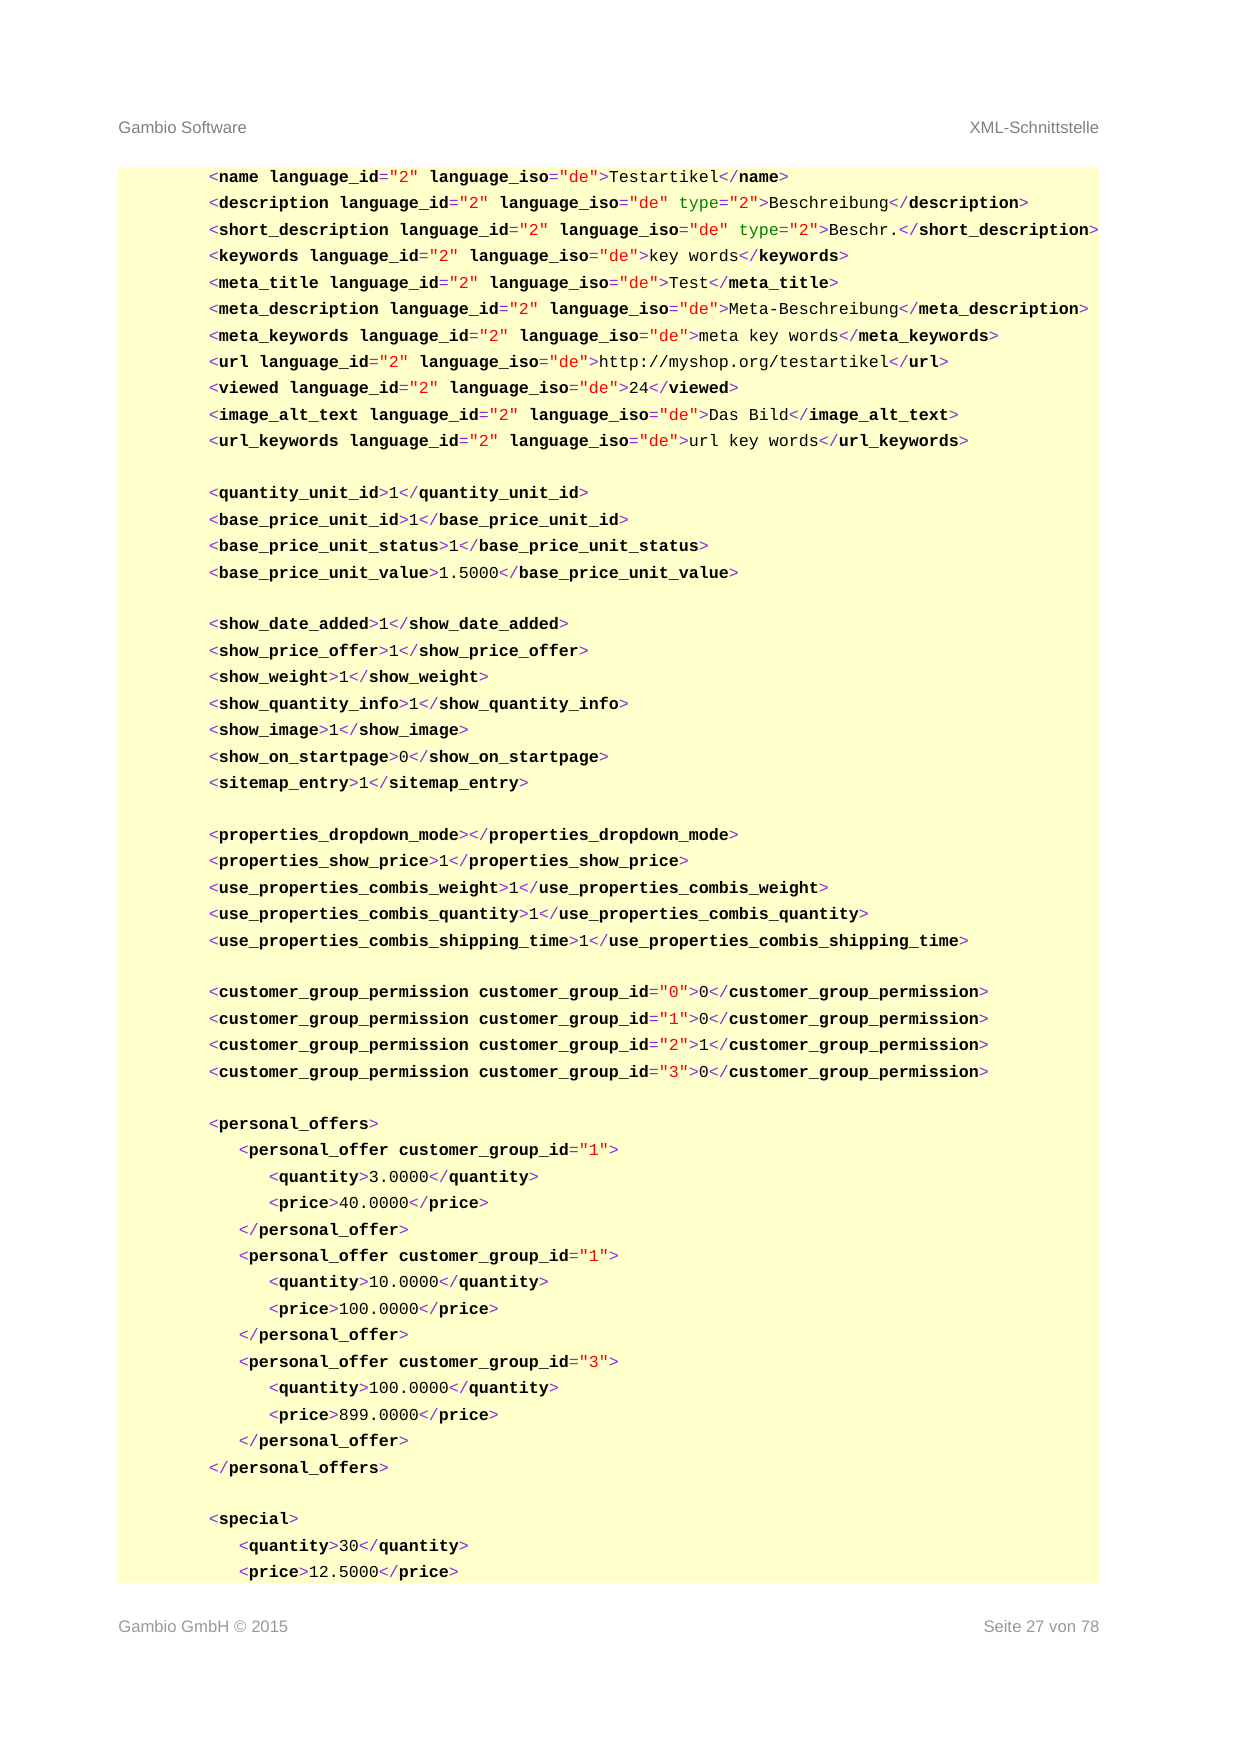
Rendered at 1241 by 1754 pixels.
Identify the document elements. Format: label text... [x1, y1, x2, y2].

text <price>12.5000</price> [118, 1562, 1099, 1583]
text <show_price_offer>1</show_price_offer> [118, 641, 1099, 661]
text <personal_offer customer_group_id="1"> [118, 1246, 1099, 1266]
text <description language_id="2" language_iso="de" type="2">Beschreibung</description> [118, 193, 1099, 214]
text <customer_group_permission customer_group_id="0">0</customer_group_permission> [118, 982, 1099, 1003]
text <price>100.0000</price> [118, 1299, 1099, 1319]
text <quantity_unit_id>1</quantity_unit_id> [118, 483, 1099, 504]
text <short_description language_id="2" language_iso="de" type="2">Beschr.</short_description> [118, 220, 1099, 240]
text <show_image>1</show_image> [118, 720, 1099, 741]
text <image_alt_text language_id="2" language_iso="de">Das Bild</image_alt_text> [118, 405, 1099, 425]
text </personal_offers> [118, 1457, 1099, 1478]
text </personal_offer> [118, 1431, 1099, 1452]
text <price>899.0000</price> [118, 1404, 1099, 1425]
text <quantity>3.0000</quantity> [118, 1166, 1099, 1187]
text <personal_offers> [118, 1113, 1099, 1134]
text <keywords language_id="2" language_iso="de">key words</keywords> [118, 246, 1099, 267]
text <sitemap_entry>1</sitemap_entry> [118, 773, 1099, 793]
text <price>40.0000</price> [118, 1193, 1099, 1213]
text <meta_title language_id="2" language_iso="de">Test</meta_title> [118, 273, 1099, 293]
text <show_weight>1</show_weight> [118, 667, 1099, 688]
text </personal_offer> [118, 1219, 1099, 1240]
text <base_price_unit_id>1</base_price_unit_id> [118, 509, 1099, 530]
text <show_date_added>1</show_date_added> [118, 614, 1099, 635]
text <customer_group_permission customer_group_id="2">1</customer_group_permission> [118, 1035, 1099, 1056]
text </personal_offer> [118, 1325, 1099, 1346]
text <show_quantity_info>1</show_quantity_info> [118, 694, 1099, 714]
text <personal_offer customer_group_id="1"> [118, 1140, 1099, 1161]
text <customer_group_permission customer_group_id="3">0</customer_group_permission> [118, 1062, 1099, 1082]
text <quantity>30</quantity> [118, 1536, 1099, 1556]
text <use_properties_combis_quantity>1</use_properties_combis_quantity> [118, 904, 1099, 925]
text <personal_offer customer_group_id="3"> [118, 1352, 1099, 1372]
text <base_price_unit_value>1.5000</base_price_unit_value> [118, 562, 1099, 583]
text <properties_show_price>1</properties_show_price> [118, 851, 1099, 872]
text <quantity>10.0000</quantity> [118, 1272, 1099, 1293]
text <viewed language_id="2" language_iso="de">24</viewed> [118, 378, 1099, 399]
text <show_on_startpage>0</show_on_startpage> [118, 747, 1099, 767]
text <url_keywords language_id="2" language_iso="de">url key words</url_keywords> [118, 431, 1099, 452]
text <special> [118, 1509, 1099, 1530]
text <properties_dropdown_mode></properties_dropdown_mode> [118, 825, 1099, 845]
text <quantity>100.0000</quantity> [118, 1378, 1099, 1399]
text <base_price_unit_status>1</base_price_unit_status> [118, 536, 1099, 557]
text <customer_group_permission customer_group_id="1">0</customer_group_permission> [118, 1009, 1099, 1029]
text <use_properties_combis_shipping_time>1</use_properties_combis_shipping_time> [118, 931, 1099, 951]
text <name language_id="2" language_iso="de">Testartikel</name> [118, 167, 1099, 187]
text <url language_id="2" language_iso="de">http://myshop.org/testartikel</url> [118, 352, 1099, 372]
text <meta_keywords language_id="2" language_iso="de">meta key words</meta_keywords> [118, 326, 1099, 346]
text <meta_description language_id="2" language_iso="de">Meta-Beschreibung</meta_description> [118, 299, 1099, 319]
text <use_properties_combis_weight>1</use_properties_combis_weight> [118, 878, 1099, 898]
